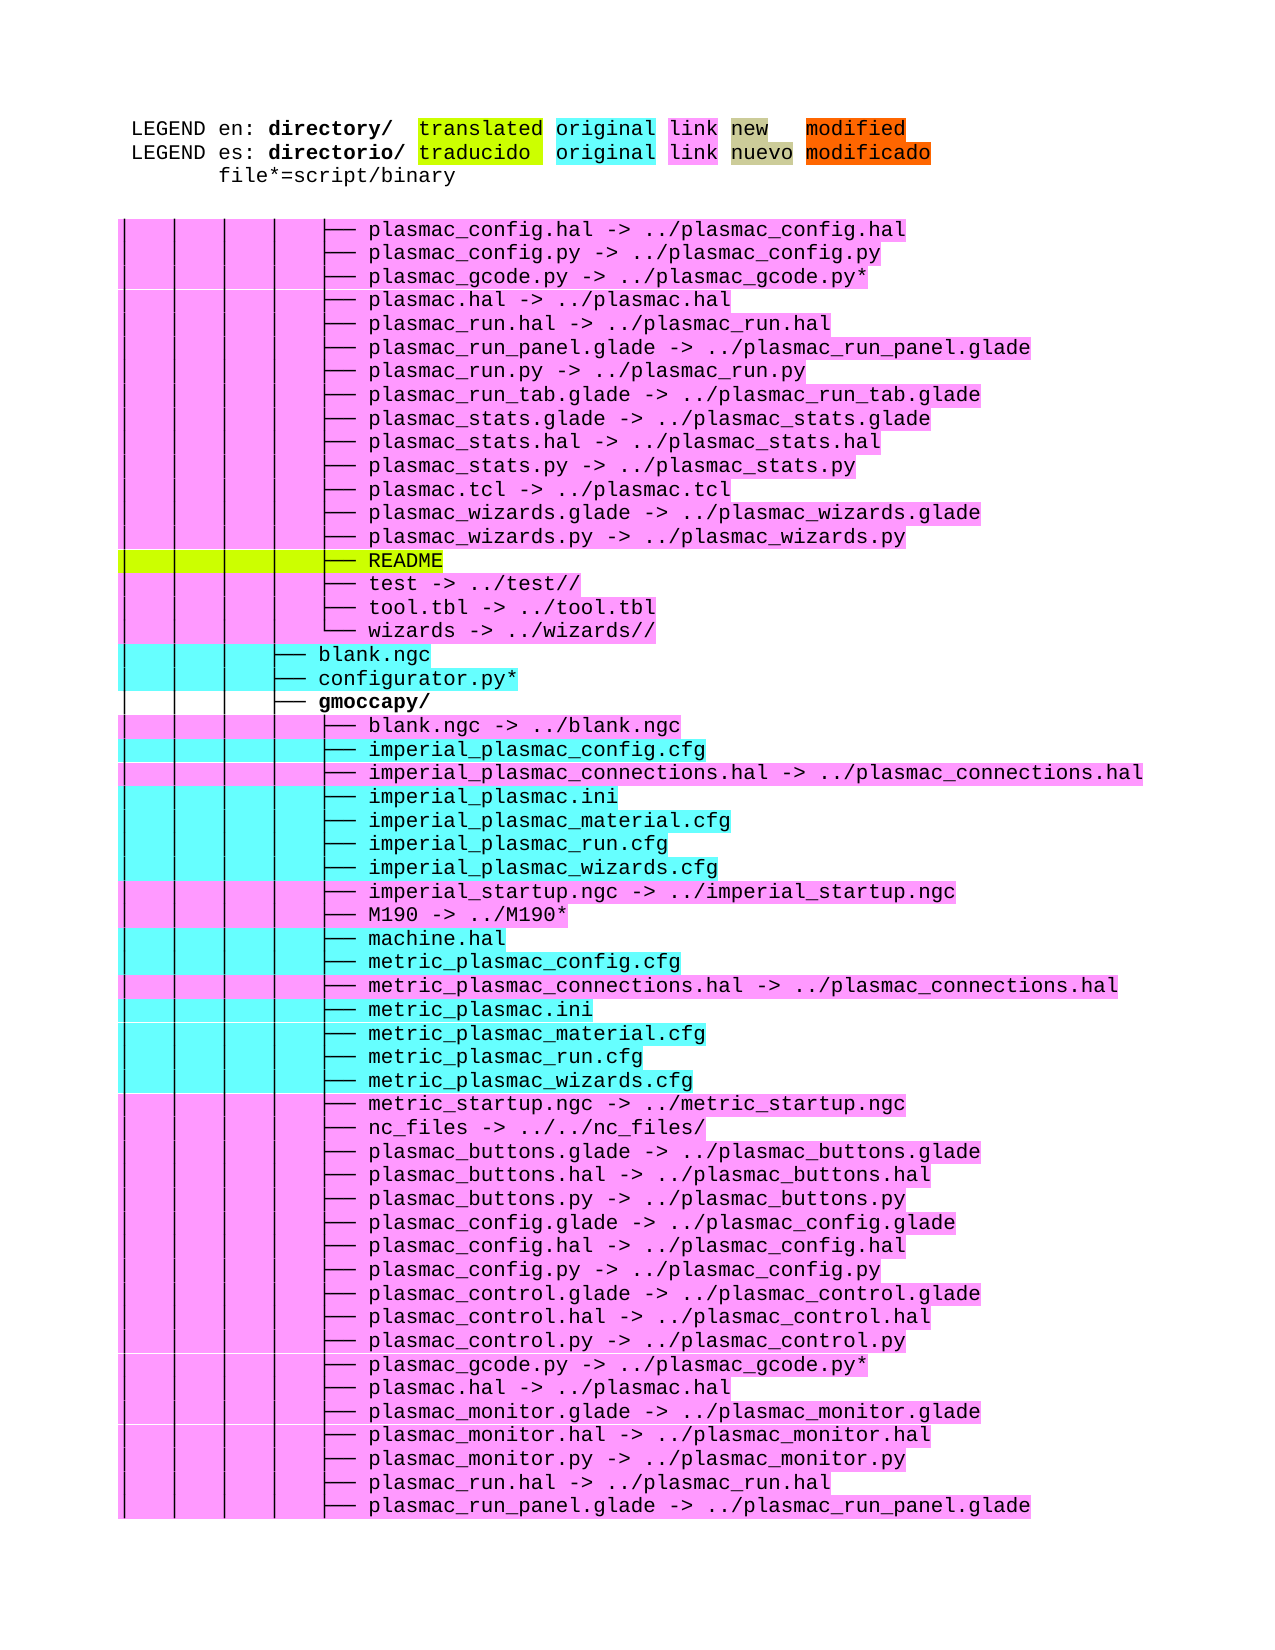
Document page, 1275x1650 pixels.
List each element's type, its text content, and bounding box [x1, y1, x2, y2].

text │ │ │ │ ├── plasmac_run.hal -> ../plasmac_run.hal [275, 1472, 324, 1495]
text │ │ │ │ ├── imperial_plasmac_config.cfg [125, 740, 174, 762]
text │ │ │ │ ├── plasmac_stats.glade -> ../plasmac_stats.glade [325, 408, 1157, 431]
text │ │ │ ├── configurator.py* [175, 668, 224, 691]
text │ │ │ │ ├── plasmac_gcode.py -> ../plasmac_gcode.py* [175, 266, 224, 289]
text │ │ │ │ ├── plasmac_run.hal -> ../plasmac_run.hal [225, 1472, 274, 1495]
text │ │ │ ├── gmoccapy/ [118, 691, 1157, 715]
text │ │ │ │ ├── plasmac.hal -> ../plasmac.hal [118, 1377, 1157, 1401]
text │ │ │ │ ├── imperial_plasmac.ini [118, 786, 1157, 810]
text │ │ │ │ ├── plasmac_config.py -> ../plasmac_config.py [118, 242, 1157, 266]
text │ │ │ │ ├── blank.ngc -> ../blank.ngc [118, 715, 1157, 739]
text │ │ │ │ ├── metric_plasmac_wizards.cfg [275, 1070, 324, 1093]
text │ │ │ │ ├── metric_plasmac_wizards.cfg [225, 1070, 274, 1093]
text │ │ │ │ ├── metric_plasmac_run.cfg [118, 1046, 1157, 1070]
text │ │ │ │ ├── plasmac_control.glade -> ../plasmac_control.glade [325, 1283, 1157, 1306]
text │ │ │ │ ├── plasmac_gcode.py -> ../plasmac_gcode.py* [225, 266, 274, 289]
text │ │ │ │ ├── plasmac_config.hal -> ../plasmac_config.hal [118, 1235, 1157, 1259]
text │ │ │ │ ├── imperial_plasmac_wizards.cfg [118, 857, 1157, 881]
text │ │ │ │ ├── metric_plasmac_material.cfg [118, 1022, 1157, 1046]
text │ │ │ │ ├── plasmac_run.hal -> ../plasmac_run.hal [325, 1472, 1157, 1495]
text │ │ │ │ ├── tool.tbl -> ../tool.tbl [325, 597, 1157, 621]
text │ │ │ ├── configurator.py* [275, 668, 1157, 691]
text │ │ │ │ ├── machine.hal [125, 928, 174, 952]
text │ │ │ │ ├── metric_plasmac_wizards.cfg [125, 1070, 174, 1093]
text │ │ │ │ ├── plasmac_config.glade -> ../plasmac_config.glade [325, 1212, 1157, 1235]
text │ │ │ │ ├── plasmac_wizards.py -> ../plasmac_wizards.py [275, 526, 324, 549]
text │ │ │ │ ├── metric_plasmac_wizards.cfg [325, 1070, 1157, 1093]
text │ │ │ │ ├── plasmac_run_tab.glade -> ../plasmac_run_tab.glade [118, 384, 1157, 408]
text │ │ │ │ ├── plasmac_run.hal -> ../plasmac_run.hal [175, 1472, 224, 1495]
text │ │ │ │ ├── plasmac.tcl -> ../plasmac.tcl [175, 479, 224, 502]
text │ │ │ │ └── wizards -> ../wizards// [118, 621, 1157, 644]
text │ │ │ │ ├── plasmac_control.py -> ../plasmac_control.py [275, 1330, 324, 1353]
text │ │ │ │ ├── metric_plasmac_connections.hal -> ../plasmac_connections.hal [118, 975, 1157, 999]
text │ │ │ │ ├── imperial_plasmac_connections.hal -> ../plasmac_connections.hal [118, 762, 1157, 786]
text │ │ │ │ ├── plasmac_wizards.glade -> ../plasmac_wizards.glade [118, 502, 1157, 526]
text │ │ │ │ ├── imperial_plasmac_config.cfg [325, 739, 1157, 762]
text │ │ │ │ ├── imperial_plasmac_config.cfg [175, 740, 224, 762]
text │ │ │ │ ├── metric_startup.ngc -> ../metric_startup.ngc [118, 1093, 1157, 1117]
text │ │ │ │ ├── plasmac_buttons.py -> ../plasmac_buttons.py [118, 1188, 1157, 1212]
text │ │ │ │ ├── machine.hal [325, 928, 1157, 952]
text │ │ │ │ ├── imperial_plasmac_material.cfg [125, 810, 174, 833]
text │ │ │ │ ├── plasmac_monitor.py -> ../plasmac_monitor.py [118, 1448, 1157, 1472]
text │ │ │ │ ├── imperial_plasmac_material.cfg [175, 810, 224, 833]
text │ │ │ │ ├── plasmac_gcode.py -> ../plasmac_gcode.py* [118, 1353, 1157, 1377]
text │ │ │ │ ├── tool.tbl -> ../tool.tbl [225, 597, 274, 621]
text │ │ │ │ ├── machine.hal [225, 928, 274, 952]
text │ │ │ │ ├── plasmac_control.py -> ../plasmac_control.py [125, 1330, 174, 1353]
text │ │ │ │ ├── metric_plasmac.ini [175, 999, 224, 1022]
text │ │ │ │ ├── plasmac_run.hal -> ../plasmac_run.hal [118, 313, 1157, 337]
text │ │ │ │ ├── plasmac_wizards.py -> ../plasmac_wizards.py [225, 526, 274, 549]
text │ │ │ │ ├── plasmac.tcl -> ../plasmac.tcl [325, 479, 1157, 502]
text │ │ │ │ ├── plasmac_run_panel.glade -> ../plasmac_run_panel.glade [325, 337, 1157, 360]
text │ │ │ │ ├── tool.tbl -> ../tool.tbl [125, 597, 174, 621]
text │ │ │ │ ├── tool.tbl -> ../tool.tbl [175, 597, 224, 621]
text │ │ │ │ ├── plasmac_buttons.glade -> ../plasmac_buttons.glade [325, 1141, 1157, 1164]
text │ │ │ ├── blank.ngc [118, 644, 1157, 668]
text │ │ │ │ ├── plasmac_config.py -> ../plasmac_config.py [118, 1259, 1157, 1283]
text │ │ │ │ ├── metric_plasmac.ini [275, 999, 324, 1022]
text │ │ │ │ ├── plasmac_control.py -> ../plasmac_control.py [325, 1330, 1157, 1353]
text │ │ │ │ ├── test -> ../test// [118, 573, 1157, 597]
text │ │ │ │ ├── plasmac_run.py -> ../plasmac_run.py [118, 360, 1157, 384]
text │ │ │ │ ├── plasmac_gcode.py -> ../plasmac_gcode.py* [125, 266, 174, 289]
text │ │ │ │ ├── plasmac.tcl -> ../plasmac.tcl [125, 479, 174, 502]
text │ │ │ │ ├── metric_plasmac.ini [125, 999, 174, 1022]
text │ │ │ │ ├── plasmac.tcl -> ../plasmac.tcl [225, 479, 274, 502]
text │ │ │ ├── configurator.py* [125, 668, 174, 691]
text │ │ │ │ ├── imperial_startup.ngc -> ../imperial_startup.ngc [325, 881, 1157, 904]
text │ │ │ │ ├── plasmac_control.py -> ../plasmac_control.py [175, 1330, 224, 1353]
text │ │ │ │ ├── plasmac.tcl -> ../plasmac.tcl [275, 479, 324, 502]
text │ │ │ │ ├── nc_files -> ../../nc_files/ [118, 1117, 1157, 1141]
text │ │ │ │ ├── plasmac.hal -> ../plasmac.hal [118, 289, 1157, 313]
text │ │ │ │ ├── metric_plasmac_wizards.cfg [175, 1070, 224, 1093]
text │ │ │ │ ├── plasmac_wizards.py -> ../plasmac_wizards.py [175, 526, 224, 549]
text │ │ │ │ ├── README [118, 549, 1157, 573]
text │ │ │ │ ├── M190 -> ../M190* [118, 904, 1157, 928]
text │ │ │ │ ├── metric_plasmac.ini [325, 999, 1157, 1022]
text │ │ │ │ ├── imperial_plasmac_material.cfg [275, 810, 324, 833]
text │ │ │ │ ├── plasmac_control.hal -> ../plasmac_control.hal [118, 1306, 1157, 1330]
text │ │ │ │ ├── plasmac_control.py -> ../plasmac_control.py [225, 1330, 274, 1353]
text │ │ │ │ ├── plasmac_buttons.hal -> ../plasmac_buttons.hal [118, 1164, 1157, 1188]
text │ │ │ │ ├── plasmac_monitor.hal -> ../plasmac_monitor.hal [118, 1424, 1157, 1448]
text │ │ │ │ ├── plasmac_run_panel.glade -> ../plasmac_run_panel.glade [118, 1495, 1157, 1519]
text │ │ │ │ ├── plasmac_gcode.py -> ../plasmac_gcode.py* [325, 266, 1157, 289]
text │ │ │ ├── configurator.py* [225, 668, 274, 691]
text │ │ │ │ ├── plasmac_stats.hal -> ../plasmac_stats.hal [118, 431, 1157, 455]
text │ │ │ │ ├── plasmac_wizards.py -> ../plasmac_wizards.py [125, 526, 174, 549]
text │ │ │ │ ├── metric_plasmac_config.cfg [118, 952, 1157, 975]
text │ │ │ │ ├── plasmac_config.hal -> ../plasmac_config.hal [118, 218, 1157, 242]
text │ │ │ │ ├── imperial_plasmac_material.cfg [325, 810, 1157, 833]
text │ │ │ │ ├── plasmac_wizards.py -> ../plasmac_wizards.py [325, 526, 1157, 549]
text │ │ │ │ ├── imperial_plasmac_run.cfg [118, 833, 1157, 857]
text │ │ │ │ ├── metric_plasmac.ini [225, 999, 274, 1022]
text │ │ │ │ ├── imperial_plasmac_config.cfg [275, 740, 324, 762]
text │ │ │ │ ├── plasmac_stats.py -> ../plasmac_stats.py [118, 455, 1157, 479]
text │ │ │ │ ├── plasmac_run.hal -> ../plasmac_run.hal [125, 1472, 174, 1495]
text │ │ │ │ ├── plasmac_gcode.py -> ../plasmac_gcode.py* [275, 266, 324, 289]
text │ │ │ │ ├── tool.tbl -> ../tool.tbl [275, 597, 324, 621]
text │ │ │ │ ├── plasmac_monitor.glade -> ../plasmac_monitor.glade [325, 1401, 1157, 1424]
text │ │ │ │ ├── machine.hal [175, 928, 224, 952]
text │ │ │ │ ├── machine.hal [275, 928, 324, 952]
text │ │ │ │ ├── imperial_plasmac_material.cfg [225, 810, 274, 833]
text │ │ │ │ ├── imperial_plasmac_config.cfg [225, 740, 274, 762]
